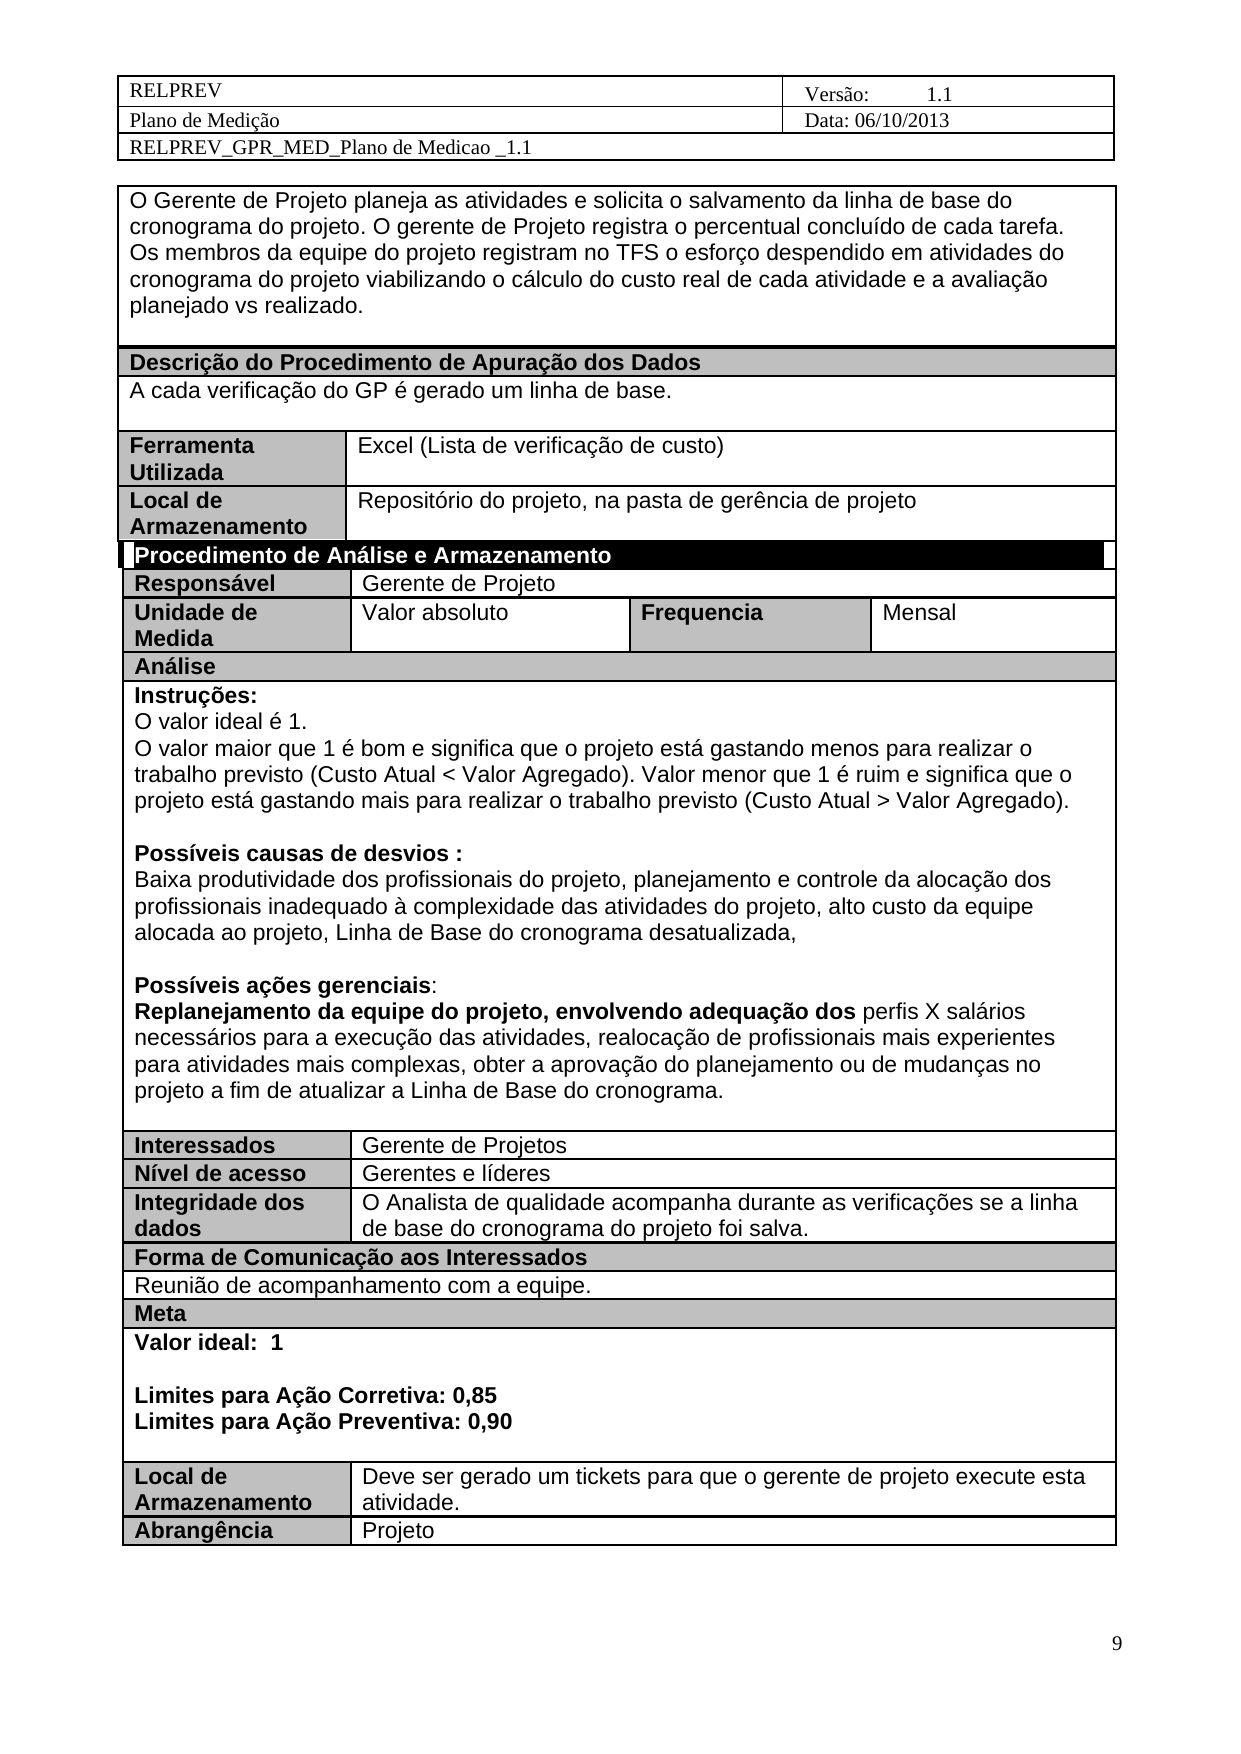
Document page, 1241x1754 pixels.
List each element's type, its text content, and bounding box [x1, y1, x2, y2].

table_cell Frequencia [631, 599, 870, 651]
table_cell Interessados [124, 1132, 350, 1158]
table_cell [118, 568, 122, 596]
table_cell Valor absoluto [352, 599, 629, 651]
table_cell Excel (Lista de verificação de custo) [347, 432, 1115, 485]
table_cell [118, 651, 122, 680]
table_cell Local de Armazenamento [124, 1463, 350, 1515]
table_cell Nível de acesso [124, 1160, 350, 1187]
table_cell Análise [124, 653, 1115, 680]
table_cell Projeto [352, 1518, 1115, 1544]
table_cell Valor ideal: 1 Limites para Ação Corretiva: 0,85 Limites para Ação Preventiva: 0,90 [124, 1329, 1115, 1461]
table_cell Mensal [872, 599, 1115, 651]
table_cell Reunião de acompanhamento com a equipe. [124, 1272, 1115, 1298]
table_cell [118, 1130, 122, 1158]
table_cell [118, 1158, 122, 1187]
table_cell [118, 1298, 122, 1327]
table_cell [118, 1327, 122, 1461]
table_cell Deve ser gerado um tickets para que o gerente de projeto execute esta atividade. [352, 1463, 1115, 1515]
table_cell Integridade dos dados [124, 1189, 350, 1241]
table_cell [118, 1187, 122, 1241]
table_cell O Gerente de Projeto planeja as atividades e solicita o salvamento da linha de base do cronograma do projeto. O gerente de Projeto registra o percentual concluído de cada tarefa. Os membros da equipe do projeto registram no TFS o esforço despendido em atividades do cronograma do projeto viabilizando o cálculo do custo real de cada atividade e a avaliação planejado vs realizado. [119, 187, 1115, 345]
table_cell Ferramenta Utilizada [119, 432, 345, 485]
table_cell Gerente de Projeto [352, 570, 1115, 596]
table_cell Gerente de Projetos [352, 1132, 1115, 1158]
table_cell [118, 1270, 122, 1298]
table_cell Abrangência [124, 1518, 350, 1544]
table_cell Repositório do projeto, na pasta de gerência de projeto [347, 487, 1115, 539]
table_cell [118, 1241, 122, 1270]
table_header Descrição do Procedimento de Apuração dos Dados [119, 349, 1115, 375]
table_cell [118, 1461, 122, 1515]
table_cell [118, 1515, 122, 1544]
table_cell [118, 680, 122, 1130]
table_cell Instruções: O valor ideal é 1. O valor maior que 1 é bom e significa que o projeto está gastando menos para realizar o trabalho previsto (Custo Atual < Valor Agregado). Valor menor que 1 é ruim e significa que o projeto está gastando mais para realizar o trabalho previsto (Custo Atual > Valor Agregado). Possíveis causas de desvios : Baixa produtividade dos profissionais do projeto, planejamento e controle da alocação dos profissionais inadequado à complexidade das atividades do projeto, alto custo da equipe alocada ao projeto, Linha de Base do cronograma desatualizada, Possíveis ações gerenciais: Replanejamento da equipe do projeto, envolvendo adequação dos perfis X salários necessários para a execução das atividades, realocação de profissionais mais experientes para atividades mais complexas, obter a aprovação do planejamento ou de mudanças no projeto a fim de atualizar a Linha de Base do cronograma. [124, 682, 1115, 1130]
table_cell Unidade de Medida [124, 599, 350, 651]
table_cell Gerentes e líderes [352, 1160, 1115, 1187]
table_cell Forma de Comunicação aos Interessados [124, 1244, 1115, 1270]
table_cell Local de Armazenamento [119, 487, 345, 539]
table_cell [118, 596, 122, 651]
table_cell A cada verificação do GP é gerado um linha de base. [119, 377, 1115, 430]
table_cell O Analista de qualidade acompanha durante as verificações se a linha de base do cronograma do projeto foi salva. [352, 1189, 1115, 1241]
table_cell Responsável [124, 570, 350, 596]
table_cell Meta [124, 1300, 1115, 1327]
